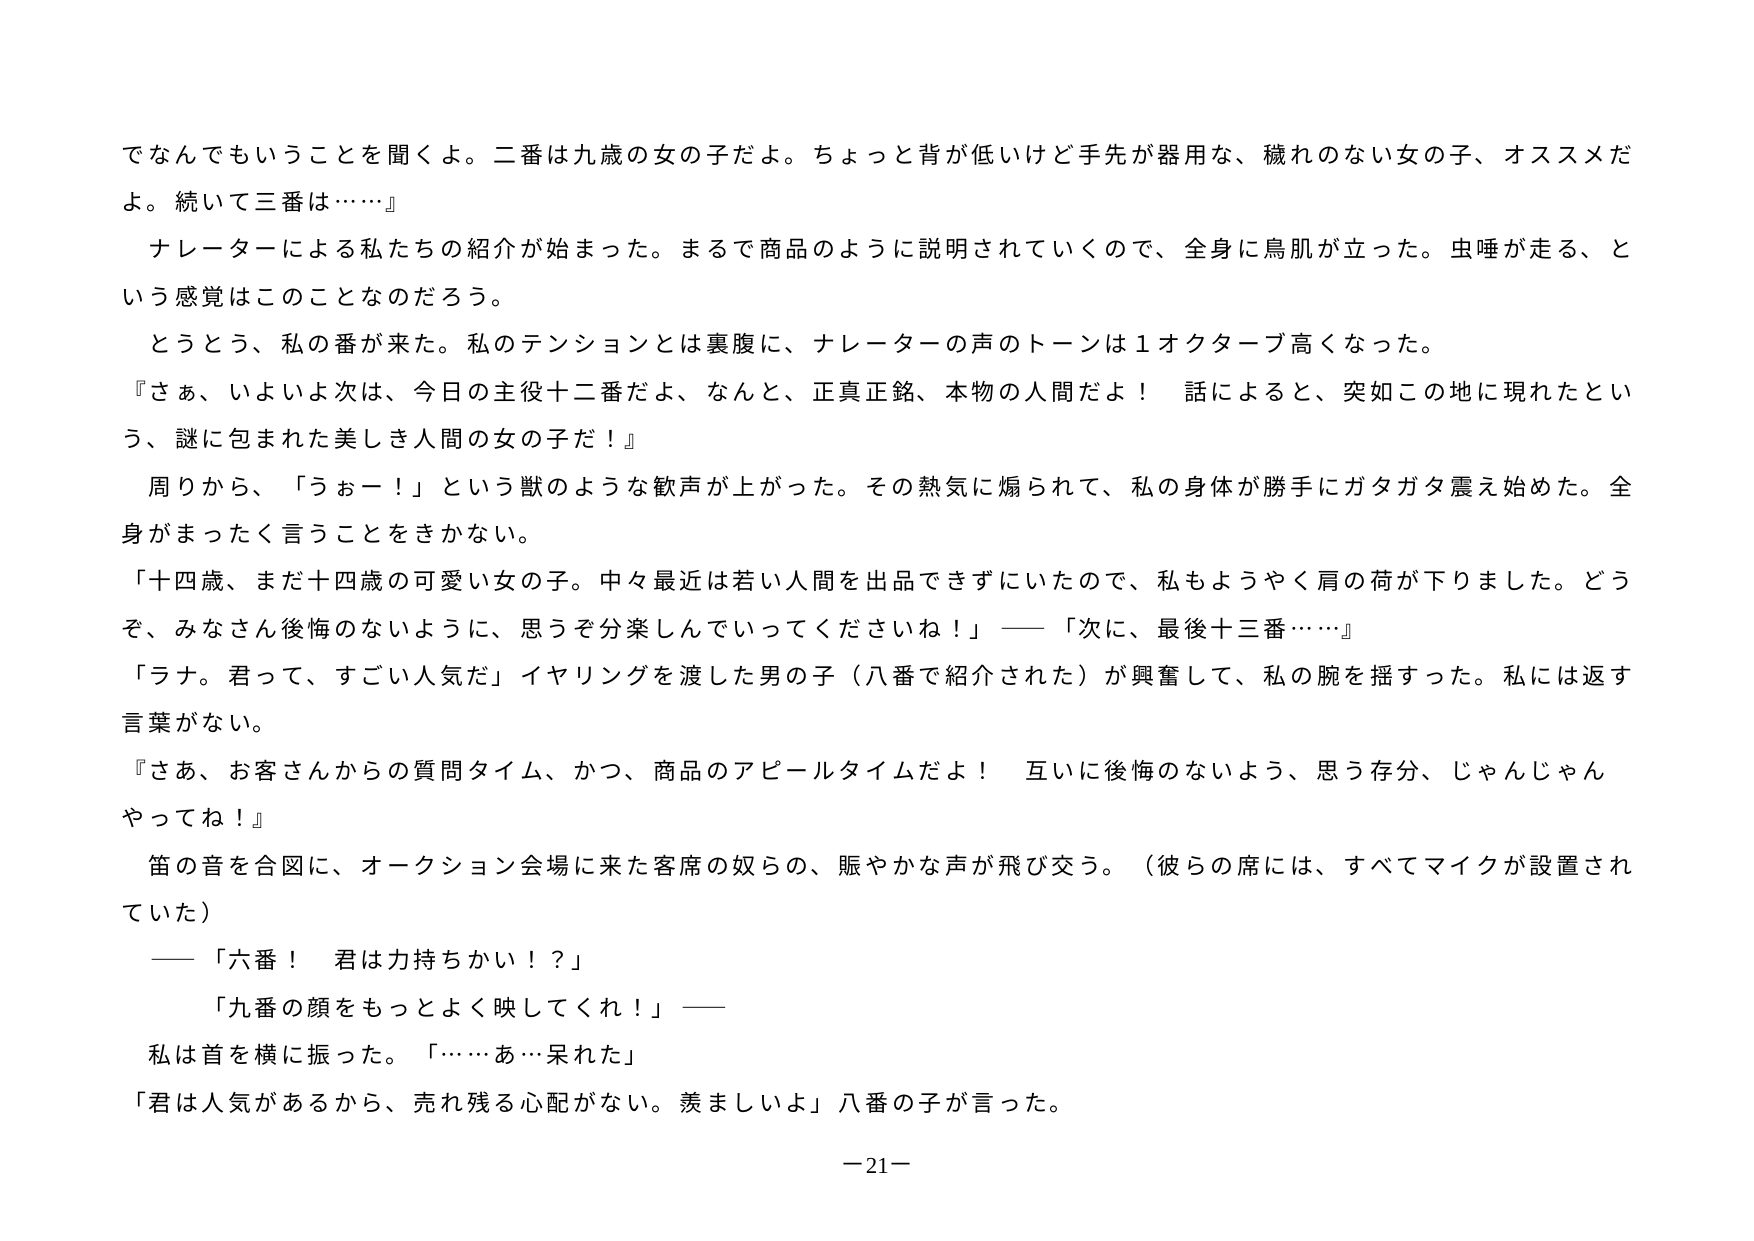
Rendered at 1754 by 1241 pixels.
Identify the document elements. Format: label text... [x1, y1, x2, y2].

text 「九番の顔をもっとよく映してくれ！」―― [120, 972, 1634, 1019]
text 『さあ、お客さんからの質問タイム、かつ、商品のアピールタイムだよ！ 互いに後悔のないよう、思う存分、じゃんじゃんやってね！』 [120, 735, 1634, 830]
text ナレーターによる私たちの紹介が始まった。まるで商品のように説明されていくので、全身に鳥肌が立った。虫唾が走る、という感覚はこのことなのだろう。 [120, 214, 1634, 309]
text 「十四歳、まだ十四歳の可愛い女の子。中々最近は若い人間を出品できずにいたので、私もようやく肩の荷が下りました。どうぞ、みなさん後悔のないように、思うぞ分楽しんでいってくださいね！」――「次に、最後十三番……』 [120, 546, 1634, 640]
text 『さぁ、いよいよ次は、今日の主役十二番だよ、なんと、正真正銘、本物の人間だよ！ 話によると、突如この地に現れたという、謎に包まれた美しき人間の女の子だ！』 [120, 356, 1634, 451]
text 「君は人気があるから、売れ残る心配がない。羨ましいよ」八番の子が言った。 [120, 1067, 1634, 1114]
text ――「六番！ 君は力持ちかい！？」 [120, 925, 1634, 972]
text でなんでもいうことを聞くよ。二番は九歳の女の子だよ。ちょっと背が低いけど手先が器用な、穢れのない女の子、オススメだよ。続いて三番は……』 [120, 119, 1634, 214]
text 笛の音を合図に、オークション会場に来た客席の奴らの、賑やかな声が飛び交う。（彼らの席には、すべてマイクが設置されていた） [120, 830, 1634, 925]
text とうとう、私の番が来た。私のテンションとは裏腹に、ナレーターの声のトーンは１オクターブ高くなった。 [120, 309, 1634, 356]
text 周りから、「うぉー！」という獣のような歓声が上がった。その熱気に煽られて、私の身体が勝手にガタガタ震え始めた。全身がまったく言うことをきかない。 [120, 451, 1634, 546]
text 私は首を横に振った。「……あ…呆れた」 [120, 1019, 1634, 1067]
text 「ラナ。君って、すごい人気だ」イヤリングを渡した男の子（八番で紹介された）が興奮して、私の腕を揺すった。私には返す言葉がない。 [120, 640, 1634, 735]
